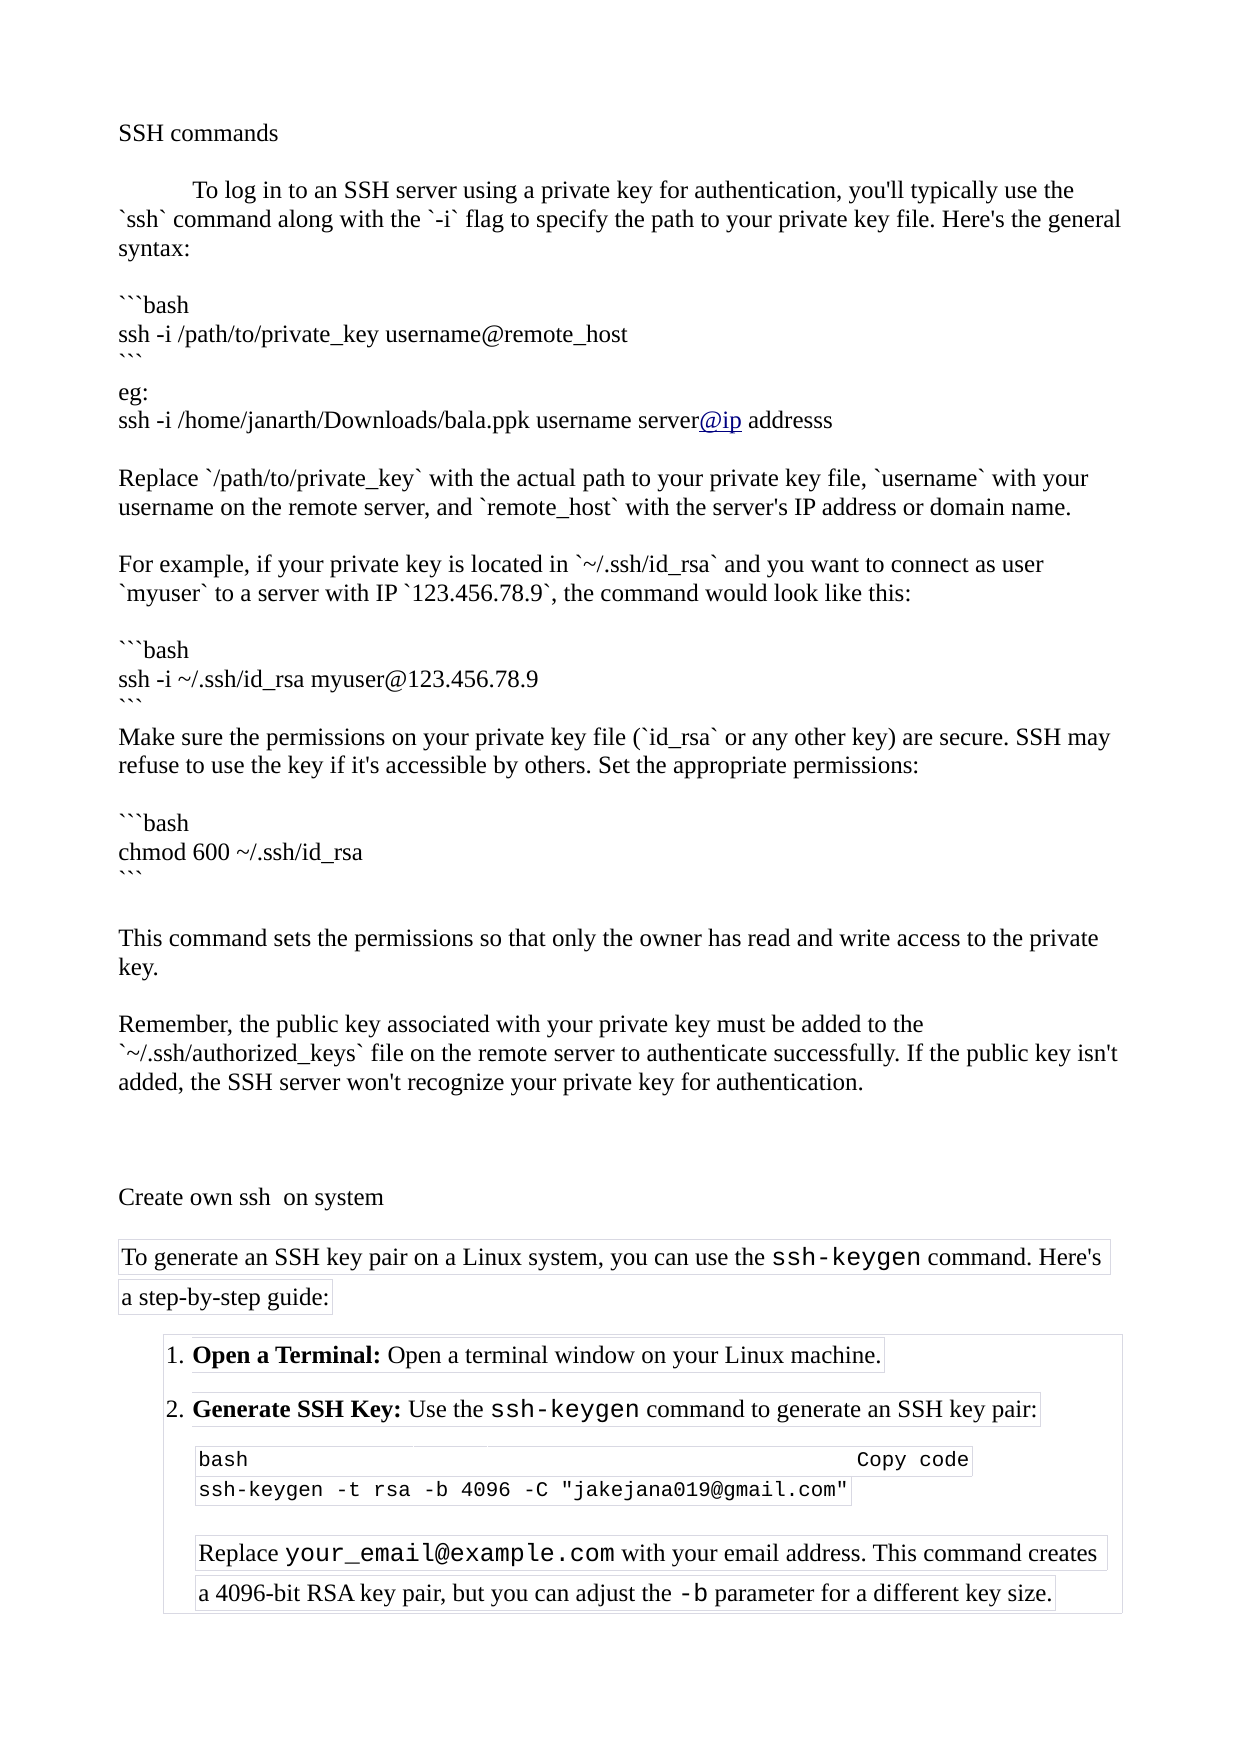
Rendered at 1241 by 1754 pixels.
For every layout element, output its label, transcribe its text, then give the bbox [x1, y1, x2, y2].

text ssh -i /home/janarth/Downloads/bala.ppk username server@ip addresss [118, 406, 1122, 434]
list [852, 1473, 1122, 1506]
text SSH commands [118, 118, 1122, 147]
text eg: [118, 377, 1122, 406]
text ```bash [118, 291, 1122, 319]
text To generate an SSH key pair on a Linux system, you can use the ssh-keygen command. Here's a step-by-step guide: [118, 1239, 1122, 1314]
text ``` [118, 866, 1122, 894]
text This command sets the permissions so that only the owner has read and write access to the private key. [118, 923, 1122, 981]
list Generate SSH Key: Use the ssh-keygen command to generate an SSH key pair: [164, 1388, 1122, 1426]
text Replace `/path/to/private_key` with the actual path to your private key file, `username` with your username on the remote server, and `remote_host` with the server's IP address or domain name. [118, 463, 1122, 521]
text ``` [118, 693, 1122, 722]
list Replace your_email@example.com with your email address. This command creates a 4096-bit RSA key pair, but you can adjust the -b parameter for a different key size. [164, 1532, 1122, 1613]
text Create own ssh on system [118, 1182, 1122, 1211]
text ssh -i ~/.ssh/id_rsa myuser@123.456.78.9 [118, 664, 1122, 693]
list bash Copy code [164, 1443, 1122, 1473]
text To log in to an SSH server using a private key for authentication, you'll typically use the `ssh` command along with the `-i` flag to specify the path to your private key file. Here's the general syntax: [118, 176, 1122, 262]
text ```bash [118, 636, 1122, 664]
text ssh -i /path/to/private_key username@remote_host [118, 319, 1122, 348]
text ```bash [118, 808, 1122, 837]
text For example, if your private key is located in `~/.ssh/id_rsa` and you want to connect as user `myuser` to a server with IP `123.456.78.9`, the command would look like this: [118, 549, 1122, 607]
text Remember, the public key associated with your private key must be added to the `~/.ssh/authorized_keys` file on the remote server to authenticate successfully. If the public key isn't added, the SSH server won't recognize your private key for authentication. [118, 1009, 1122, 1096]
text chmod 600 ~/.ssh/id_rsa [118, 837, 1122, 866]
text ``` [118, 348, 1122, 377]
text Make sure the permissions on your private key file (`id_rsa` or any other key) are secure. SSH may refuse to use the key if it's accessible by others. Set the appropriate permissions: [118, 722, 1122, 779]
list Open a Terminal: Open a terminal window on your Linux machine. [164, 1335, 1122, 1372]
list ssh-keygen -t rsa -b 4096 -C "jakejana019@gmail.com" [196, 1477, 851, 1505]
